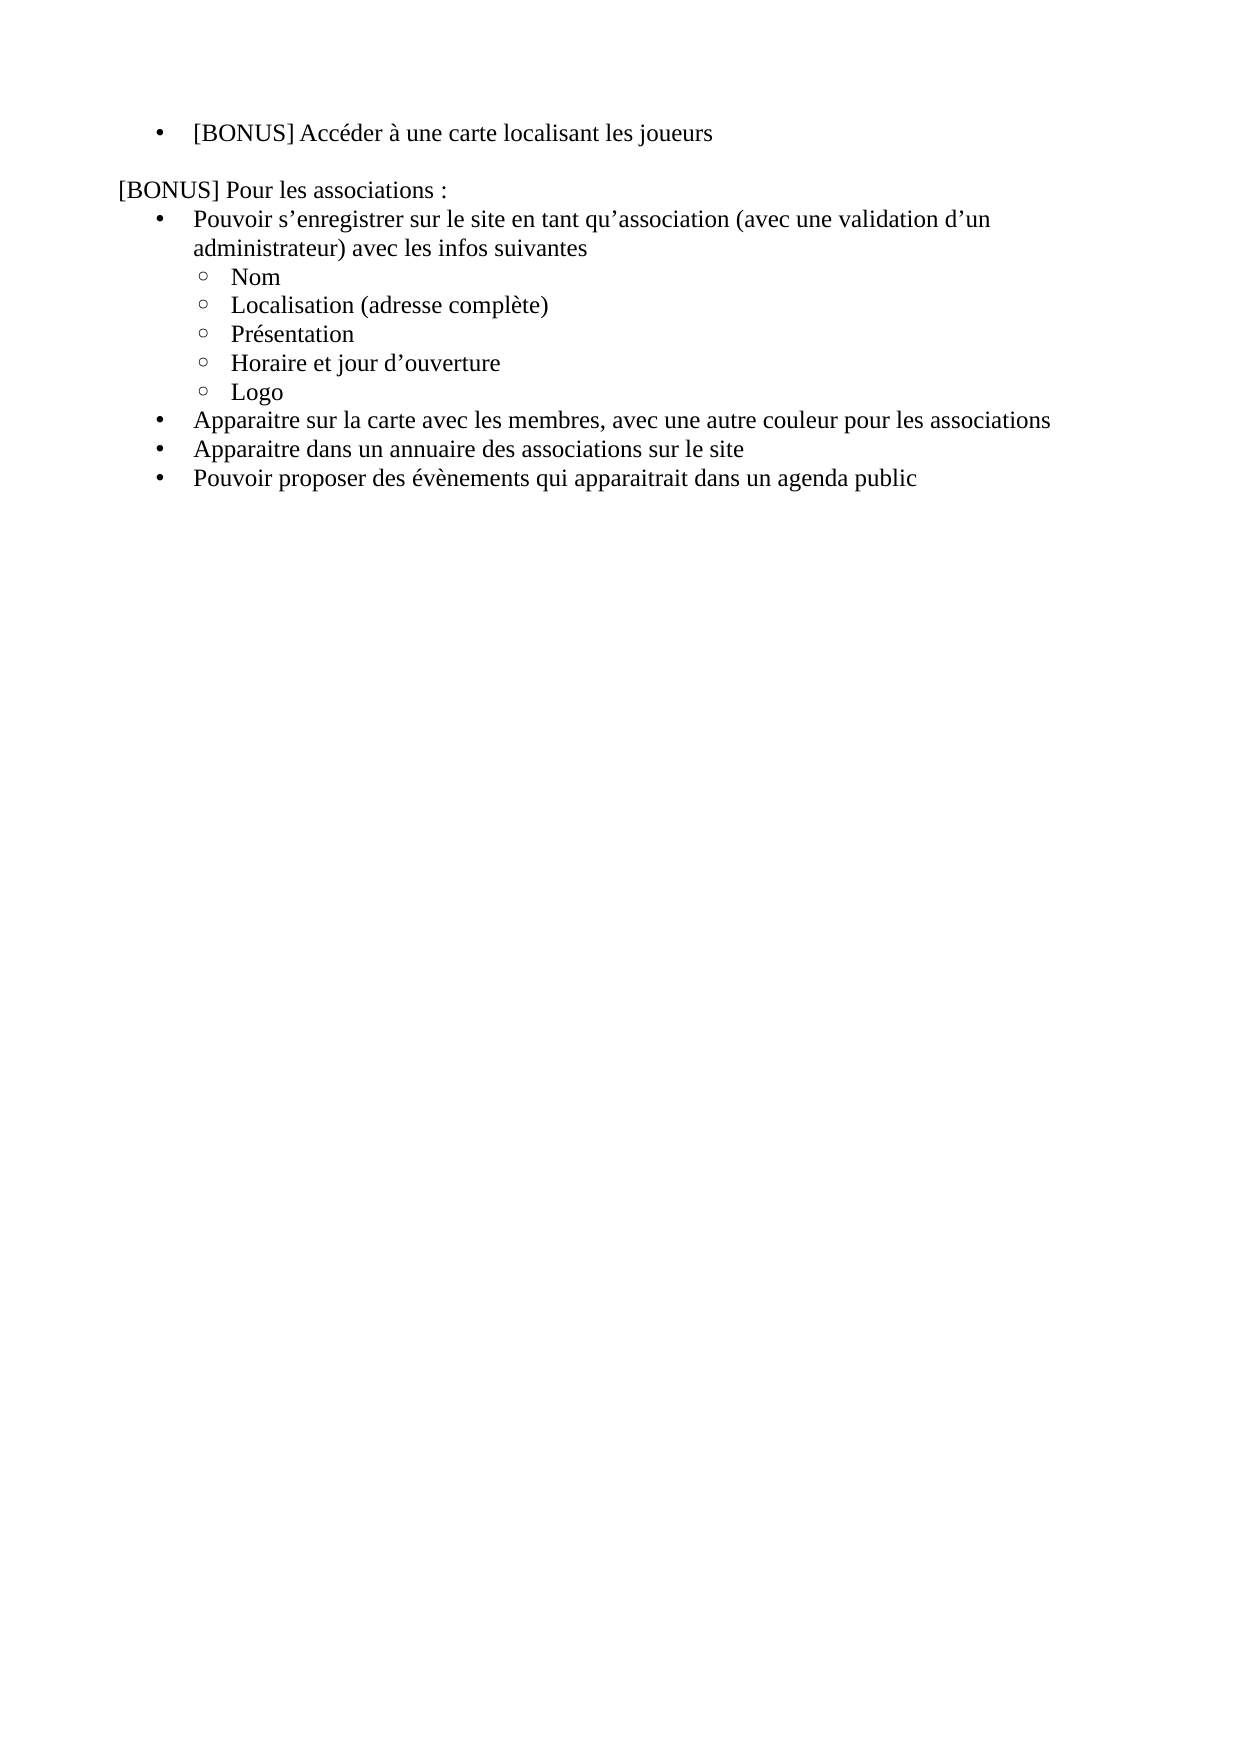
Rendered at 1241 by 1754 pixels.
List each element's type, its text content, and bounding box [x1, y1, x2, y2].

list Horaire et jour d’ouverture [193, 348, 1122, 377]
list Localisation (adresse complète) [193, 291, 1122, 319]
list Présentation [193, 319, 1122, 348]
list Pouvoir proposer des évènements qui apparaitrait dans un agenda public [156, 463, 1122, 492]
list [BONUS] Accéder à une carte localisant les joueurs [156, 118, 1122, 147]
list Pouvoir s’enregistrer sur le site en tant qu’association (avec une validation d’un administrateur) avec les infos suivantes [156, 204, 1122, 262]
text [BONUS] Pour les associations : [118, 176, 1122, 204]
list Apparaitre sur la carte avec les membres, avec une autre couleur pour les associations [156, 406, 1122, 434]
list Logo [193, 377, 1122, 406]
list Nom [193, 262, 1122, 291]
list Apparaitre dans un annuaire des associations sur le site [156, 434, 1122, 463]
